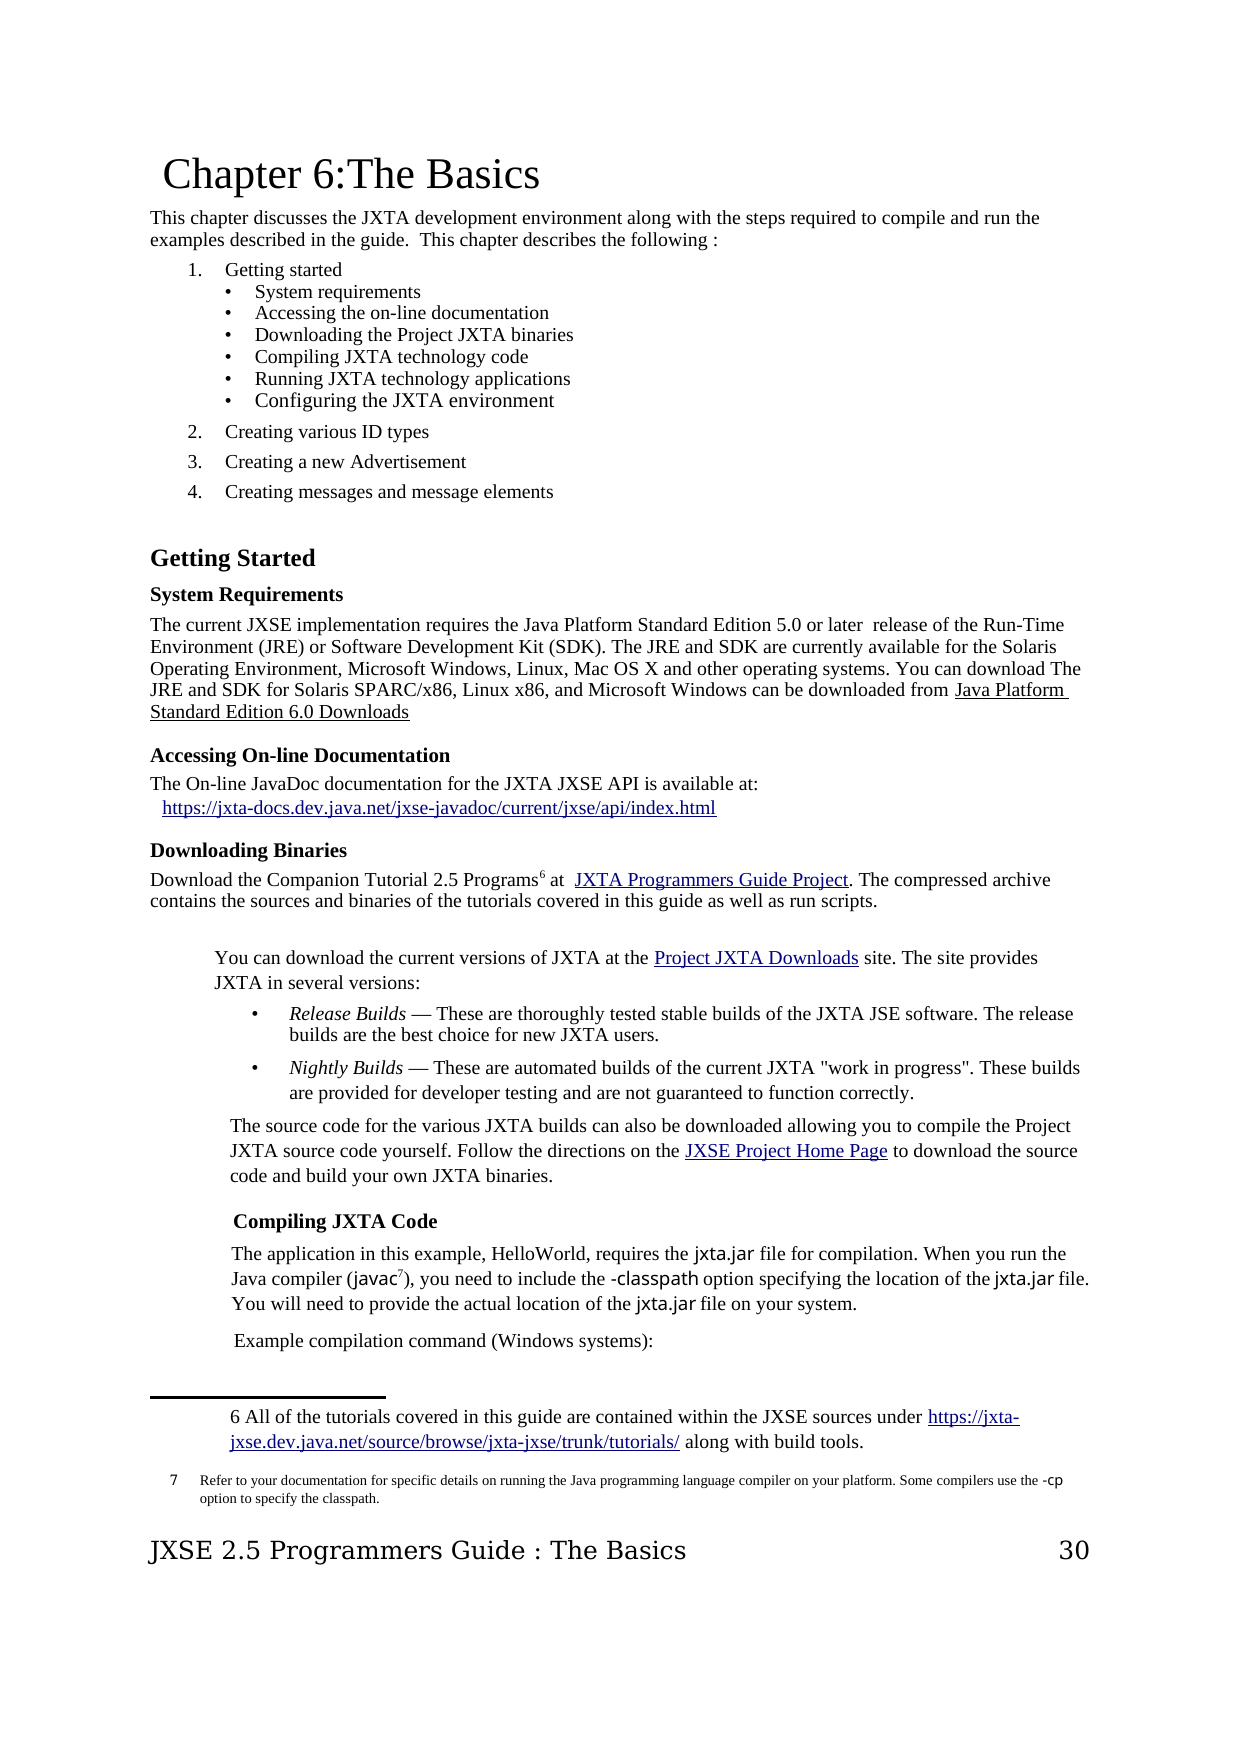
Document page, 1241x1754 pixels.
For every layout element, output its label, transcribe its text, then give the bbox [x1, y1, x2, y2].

list System requirements [187, 281, 1090, 302]
list Running JXTA technology applications [187, 368, 1090, 389]
text This chapter discusses the JXTA development environment along with the steps required to compile and run the examples described in the guide. This chapter describes the following : [150, 207, 1090, 250]
text The application in this example, HelloWorld, requires the jxta.jar file for compilation. When you run the Java compiler (javac), you need to include the -classpath option specifying the location of the jxta.jar file. You will need to provide the actual location of the jxta.jar file on your system. [231, 1240, 1090, 1315]
title The Basics [150, 150, 1090, 198]
list Release Builds — These are thoroughly tested stable builds of the JXTA JSE software. The release builds are the best choice for new JXTA users. [214, 1003, 1090, 1046]
list Compiling JXTA technology code [187, 346, 1090, 368]
text The On-line JavaDoc documentation for the JXTA JXSE API is available at: [150, 773, 1090, 794]
text Download the Companion Tutorial 2.5 Programs at JXTA Programmers Guide Project. The compressed archive contains the sources and binaries of the tutorials covered in this guide as well as run scripts. [150, 868, 1090, 912]
list Creating messages and message elements [187, 481, 1090, 503]
text System Requirements [150, 582, 1090, 606]
text Downloading Binaries [150, 839, 1090, 862]
list Configuring the JXTA environment [187, 389, 1090, 412]
list Accessing the on-line documentation [187, 302, 1090, 324]
list Creating a new Advertisement [187, 451, 1090, 473]
text The current JXSE implementation requires the Java Platform Standard Edition 5.0 or later release of the Run-Time Environment (JRE) or Software Development Kit (SDK). The JRE and SDK are currently available for the Solaris Operating Environment, Microsoft Windows, Linux, Mac OS X and other operating systems. You can download The JRE and SDK for Solaris SPARC/x86, Linux x86, and Microsoft Windows can be downloaded from Java Platform Standard Edition 6.0 Downloads [150, 614, 1090, 723]
list Nightly Builds — These are automated builds of the current JXTA "work in progress". These builds are provided for developer testing and are not guaranteed to function correctly. [214, 1054, 1090, 1104]
list Downloading the Project JXTA binaries [187, 324, 1090, 346]
list Getting started [187, 259, 1090, 281]
text You can download the current versions of JXTA at the Project JXTA Downloads site. The site provides JXTA in several versions: [214, 944, 1090, 994]
list Creating various ID types [187, 421, 1090, 442]
text All of the tutorials covered in this guide are contained within the JXSE sources under https://jxta-jxse.dev.java.net/source/browse/jxta-jxse/trunk/tutorials/ along with build tools. [230, 1404, 1090, 1454]
text Compiling JXTA Code [233, 1209, 1090, 1234]
text Getting Started [150, 544, 1090, 572]
text https://jxta-docs.dev.java.net/jxse-javadoc/current/jxse/api/index.html [150, 797, 1090, 818]
text Accessing On-line Documentation [150, 743, 1090, 767]
text The source code for the various JXTA builds can also be downloaded allowing you to compile the Project JXTA source code yourself. Follow the directions on the JXSE Project Home Page to download the source code and build your own JXTA binaries. [230, 1113, 1090, 1188]
list Example compilation command (Windows systems): [149, 1327, 1090, 1352]
text Refer to your documentation for specific details on running the Java programming language compiler on your platform. Some compilers use the -cp option to specify the classpath. [169, 1470, 1090, 1506]
